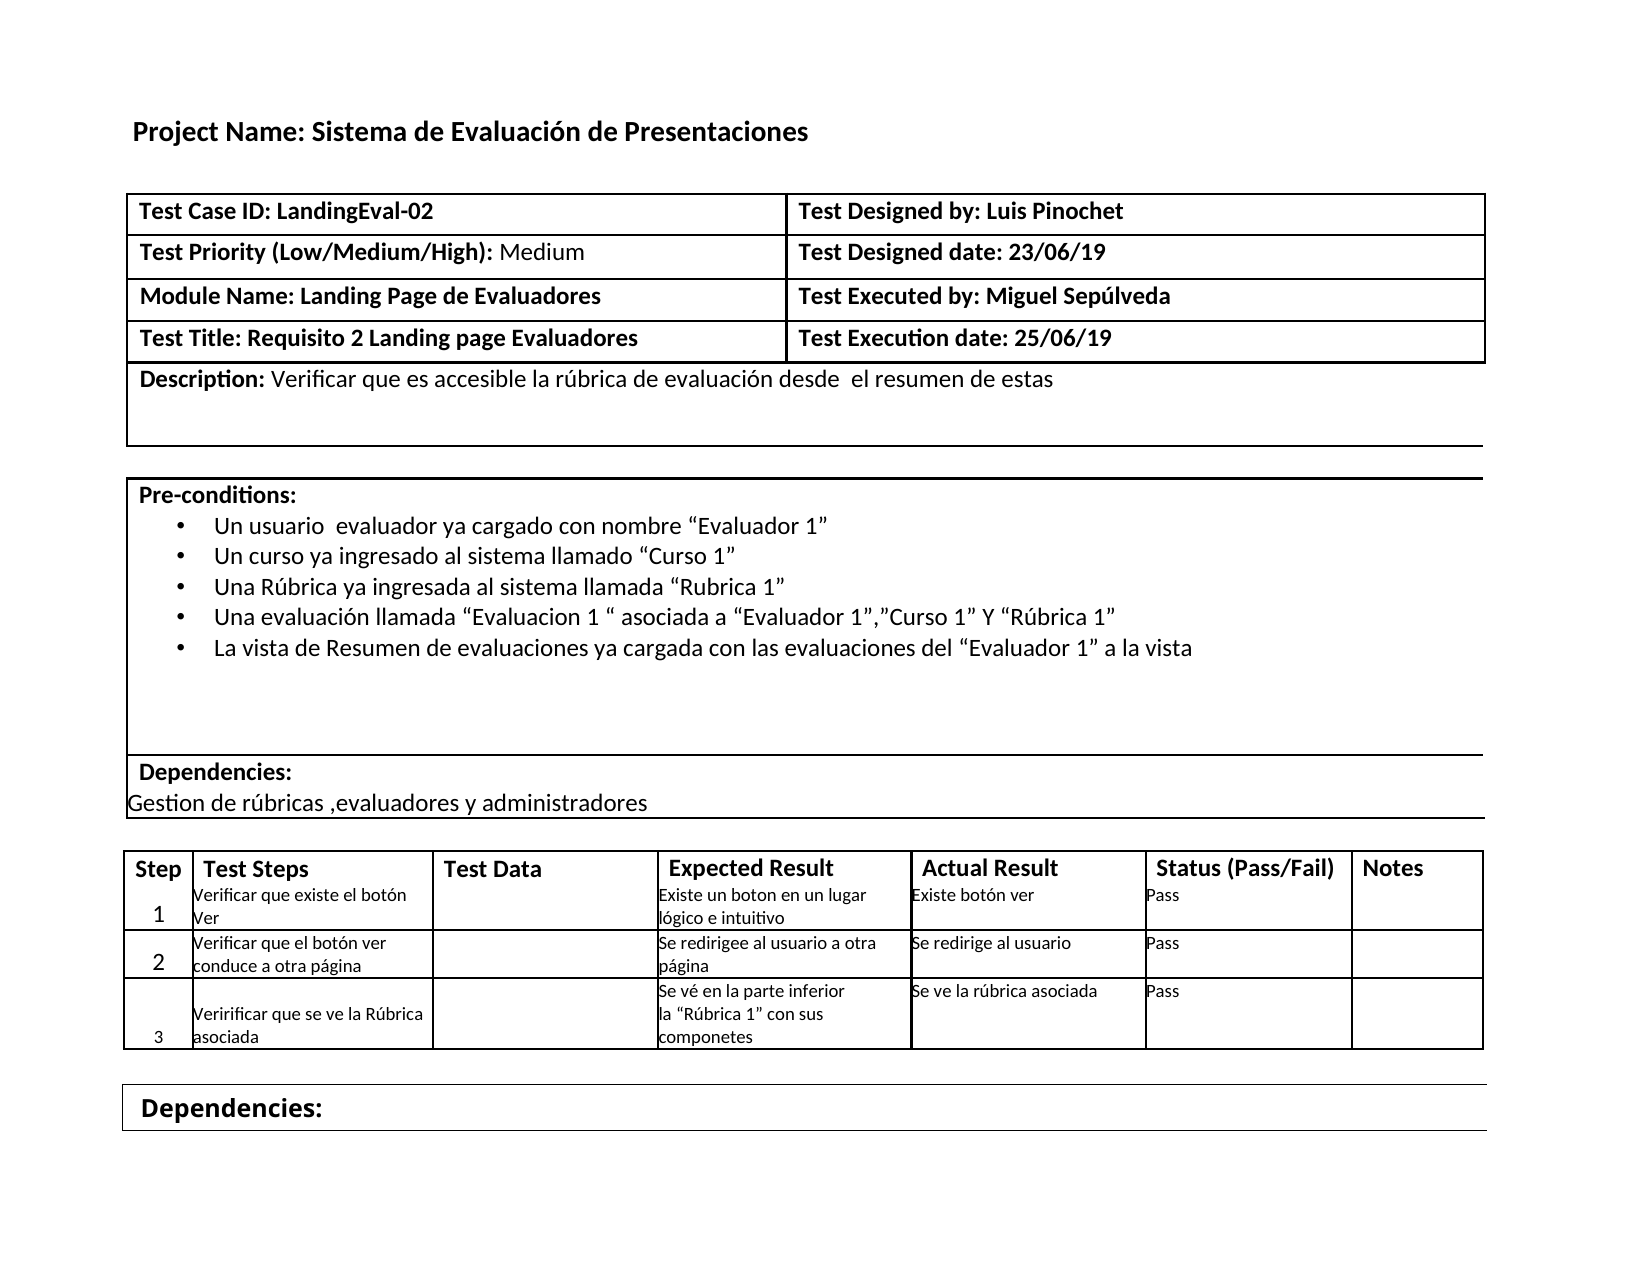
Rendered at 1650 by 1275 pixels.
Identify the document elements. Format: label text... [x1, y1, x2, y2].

table_cell [434, 979, 657, 1048]
table_cell Module Name: Landing Page de Evaluadores [128, 280, 785, 320]
table_cell Pass [1147, 883, 1351, 929]
table_cell Existe botón ver [913, 883, 1145, 929]
table_header Actual Result [913, 852, 1145, 883]
table_header Project Name: Sistema de Evaluación de Presentaciones [127, 103, 1485, 149]
table_cell [1353, 931, 1482, 977]
table_cell Pre-conditions: Un usuario evaluador ya cargado con nombre “Evaluador 1” Un curso ya ingresado al sistema llamado “Curso 1” Una Rúbrica ya ingresada al sistema llamada “Rubrica 1” Una evaluación llamada “Evaluacion 1 “ asociada a “Evaluador 1”,”Curso 1” Y “Rúbrica 1” La vista de Resumen de evaluaciones ya cargada con las evaluaciones del “Evaluador 1” a la vista [128, 477, 1485, 754]
table_cell Verificar que existe el botón Ver [194, 883, 432, 929]
table_cell Existe un boton en un lugar lógico e intuitivo [659, 883, 910, 929]
table_header Status (Pass/Fail) [1147, 852, 1351, 883]
table_cell [434, 931, 657, 977]
table_cell Se vé en la parte inferior la “Rúbrica 1” con sus componetes [659, 979, 910, 1048]
table_cell Veririficar que se ve la Rúbrica asociada [194, 979, 432, 1048]
table_header Dependencies: [123, 1085, 1487, 1130]
table_cell Pass [1147, 979, 1351, 1048]
table_cell Pass [1147, 931, 1351, 977]
table_cell Se redirigee al usuario a otra página [659, 931, 910, 977]
table_cell [1353, 883, 1482, 929]
table_header Test Steps [194, 852, 432, 883]
table_cell Test Designed date: 23/06/19 [788, 236, 1484, 278]
table_cell Test Title: Requisito 2 Landing page Evaluadores [128, 322, 785, 361]
table_cell Verificar que el botón ver conduce a otra página [194, 931, 432, 977]
table_header Expected Result [659, 852, 910, 883]
table_cell [127, 149, 1485, 193]
table_cell Description: Verificar que es accesible la rúbrica de evaluación desde el resumen de estas [128, 364, 1485, 445]
table_cell Test Priority (Low/Medium/High): Medium [128, 236, 785, 278]
table_cell [786, 445, 1485, 477]
table_cell Test Designed by: Luis Pinochet [788, 195, 1484, 234]
table_cell Test Executed by: Miguel Sepúlveda [788, 280, 1484, 320]
table_cell [434, 883, 657, 929]
table_cell Dependencies: Gestion de rúbricas ,evaluadores y administradores [128, 754, 1485, 817]
table_header Step [125, 852, 192, 883]
table_cell 1 [125, 883, 192, 929]
table_cell 3 [125, 979, 192, 1048]
table_cell [1353, 979, 1482, 1048]
table_cell Test Execution date: 25/06/19 [788, 322, 1484, 361]
table_cell Test Case ID: LandingEval-02 [128, 195, 785, 234]
table_cell Se ve la rúbrica asociada [913, 979, 1145, 1048]
table_cell [127, 447, 786, 477]
table_header Test Data [434, 852, 657, 883]
table_cell Se redirige al usuario [913, 931, 1145, 977]
table_header Notes [1353, 852, 1482, 883]
table_cell 2 [125, 931, 192, 977]
